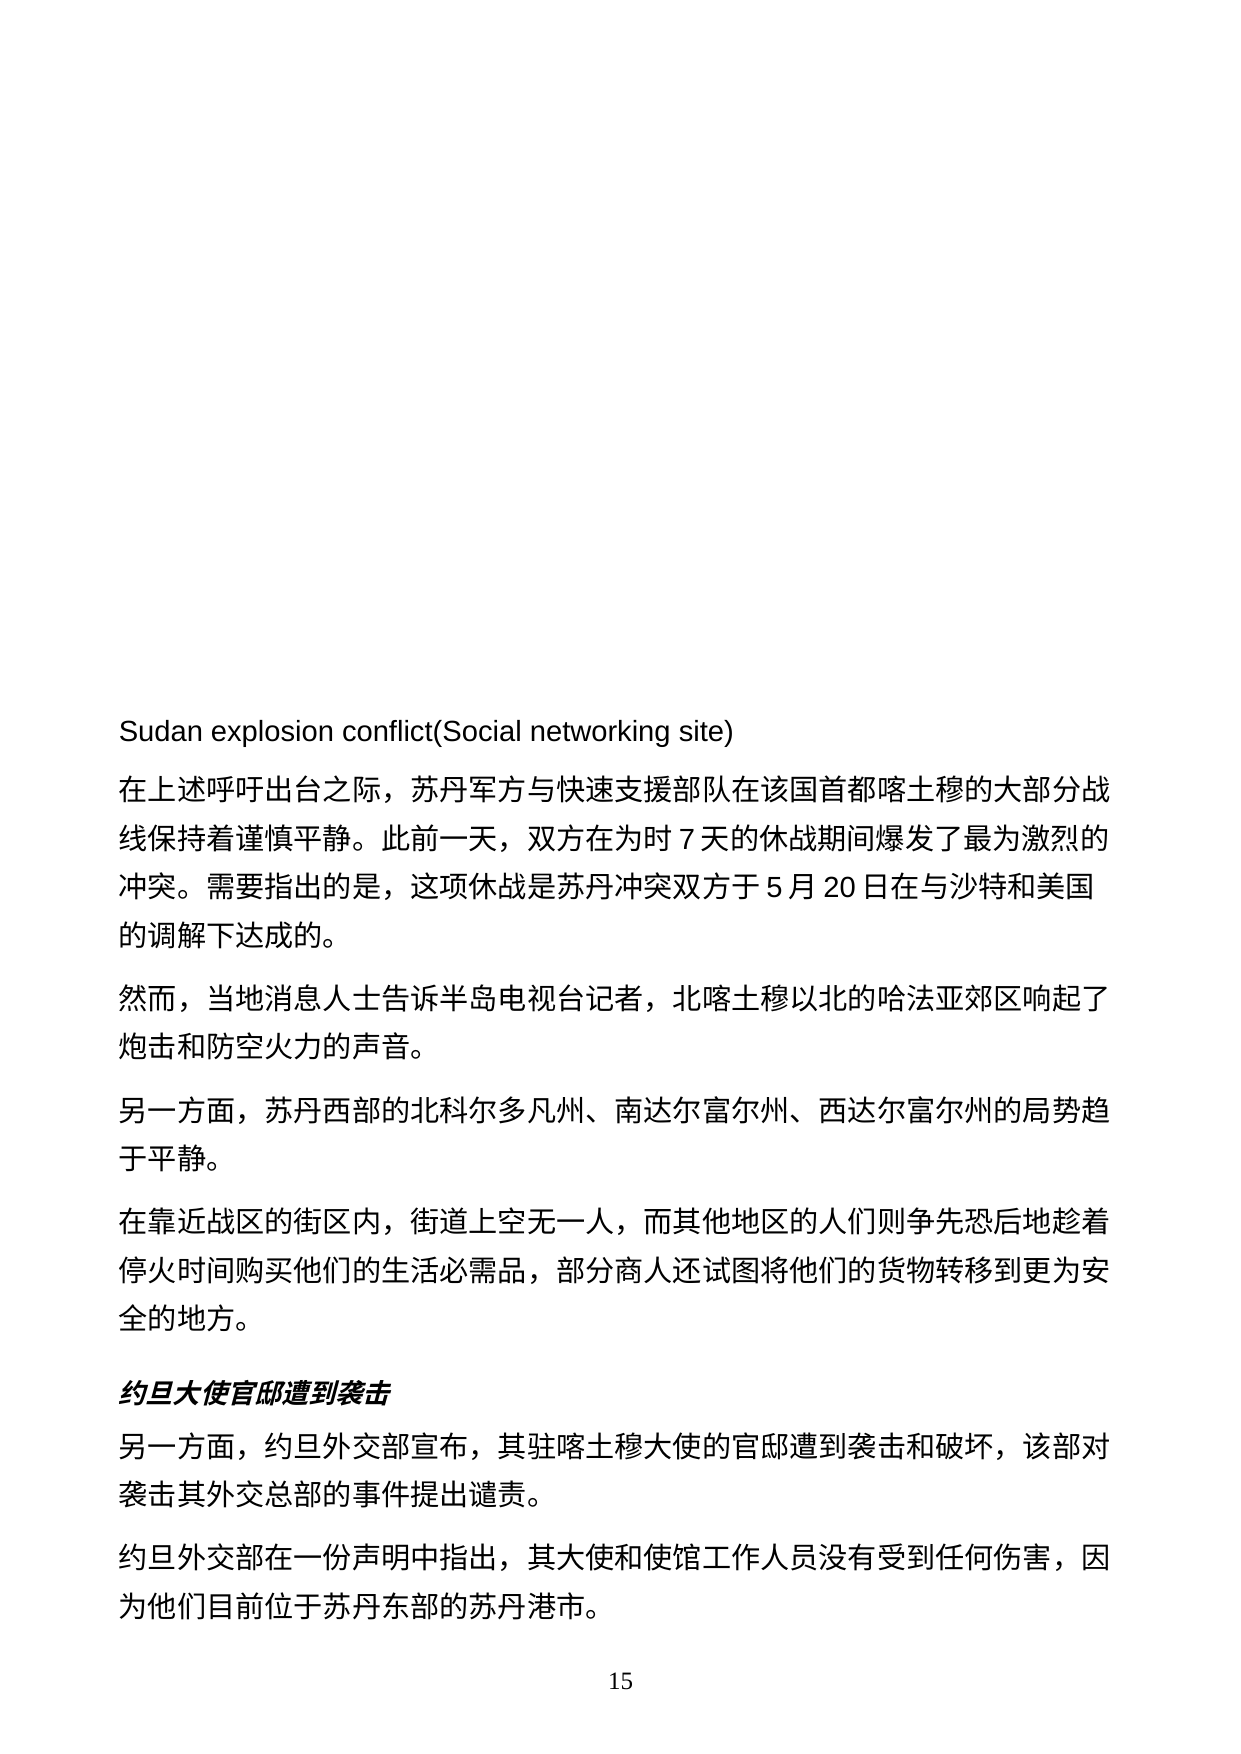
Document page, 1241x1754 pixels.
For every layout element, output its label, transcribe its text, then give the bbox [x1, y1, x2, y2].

text 另一方面，约旦外交部宣布，其驻喀土穆大使的官邸遭到袭击和破坏，该部对袭击其外交总部的事件提出谴责。 [118, 1423, 1122, 1514]
text 在靠近战区的街区内，街道上空无一人，而其他地区的人们则争先恐后地趁着停火时间购买他们的生活必需品，部分商人还试图将他们的货物转移到更为安全的地方。 [118, 1199, 1122, 1338]
text Sudan explosion conflict(Social networking site) [118, 118, 1122, 747]
text 另一方面，苏丹西部的北科尔多凡州、南达尔富尔州、西达尔富尔州的局势趋于平静。 [118, 1087, 1122, 1178]
text 然而，当地消息人士告诉半岛电视台记者，北喀土穆以北的哈法亚郊区响起了炮击和防空火力的声音。 [118, 976, 1122, 1066]
subtitle 约旦大使官邸遭到袭击 [118, 1372, 1122, 1411]
text 在上述呼吁出台之际，苏丹军方与快速支援部队在该国首都喀土穆的大部分战线保持着谨慎平静。此前一天，双方在为时7天的休战期间爆发了最为激烈的冲突。需要指出的是，这项休战是苏丹冲突双方于5月20日在与沙特和美国的调解下达成的。 [118, 767, 1122, 955]
text 约旦外交部在一份声明中指出，其大使和使馆工作人员没有受到任何伤害，因为他们目前位于苏丹东部的苏丹港市。 [118, 1535, 1122, 1626]
